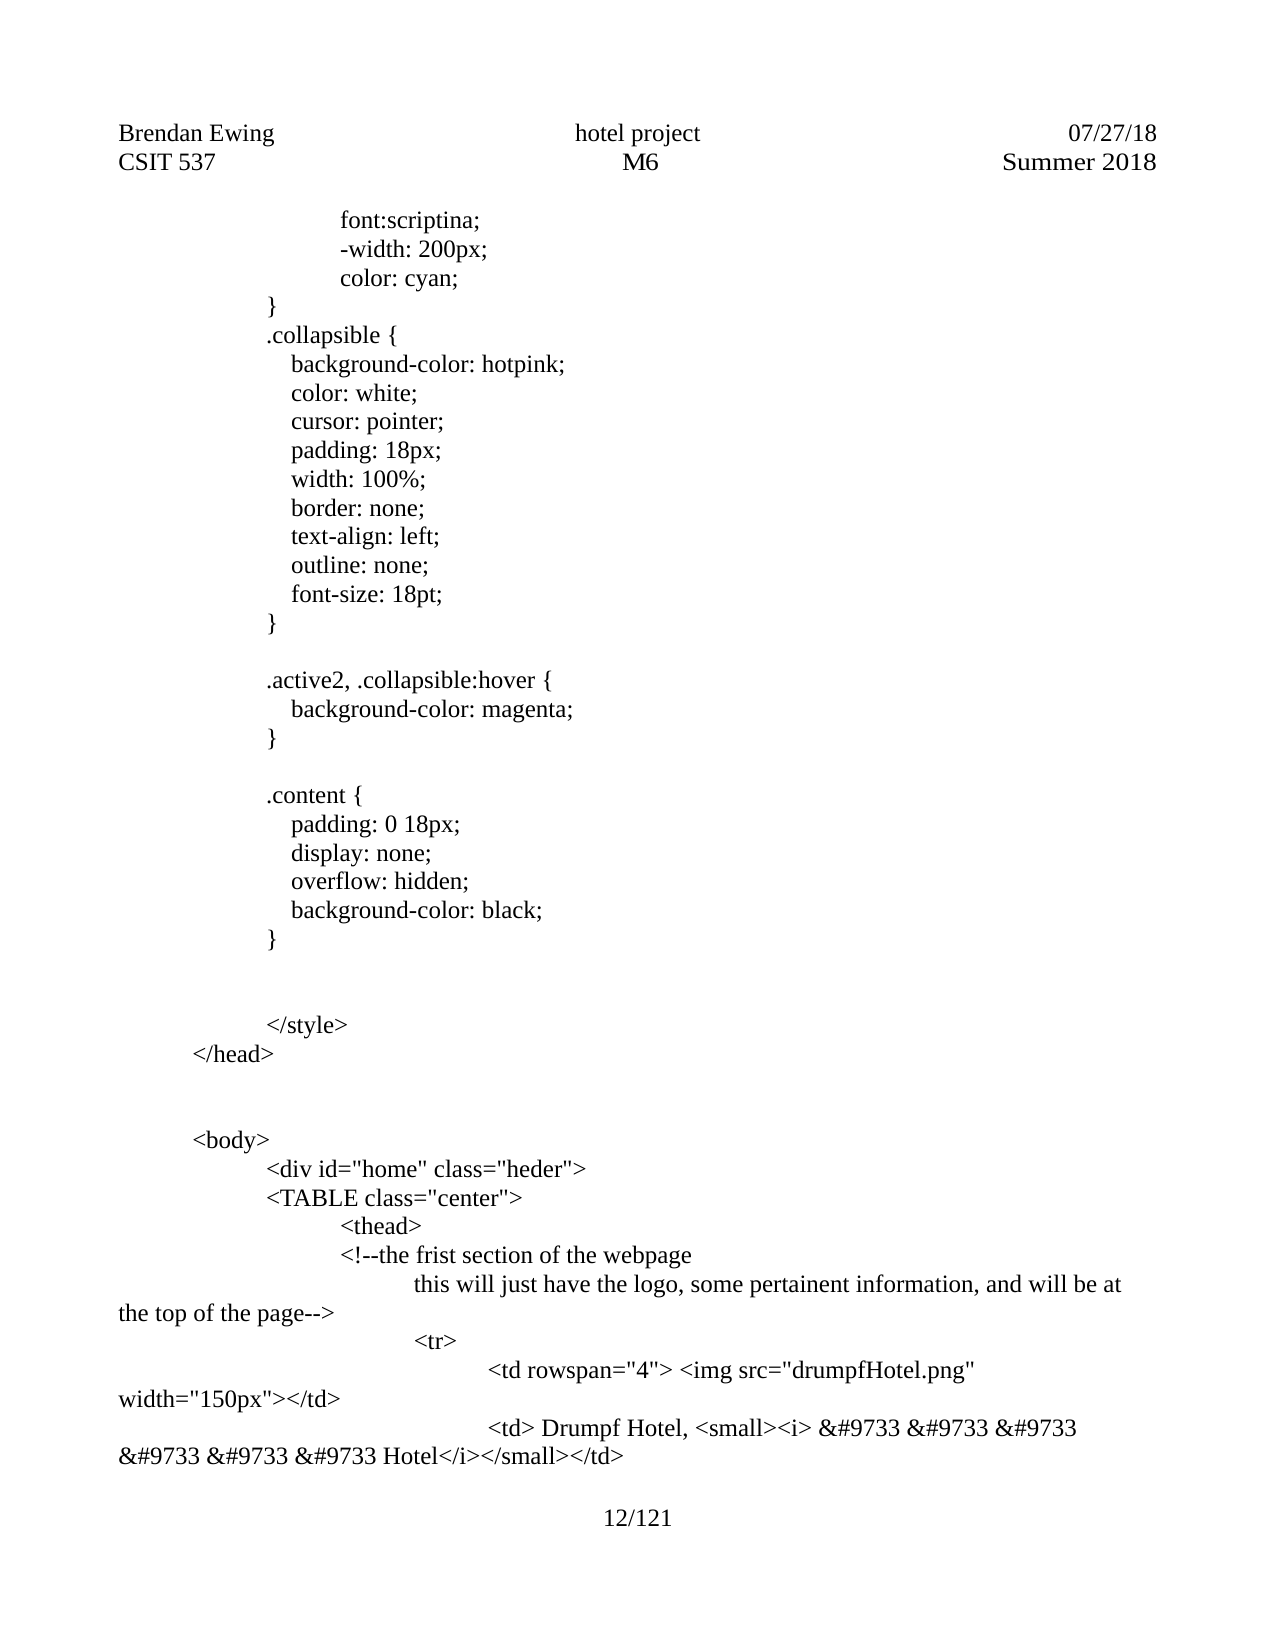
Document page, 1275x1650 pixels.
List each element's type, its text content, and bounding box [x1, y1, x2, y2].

text background-color: hotpink; [118, 349, 1157, 378]
text padding: 18px; [118, 435, 1157, 464]
text width: 100%; [118, 464, 1157, 493]
text .content { [118, 780, 1157, 809]
text <div id="home" class="heder"> [118, 1154, 1157, 1183]
text <TABLE class="center"> [118, 1183, 1157, 1211]
text font-size: 18pt; [118, 579, 1157, 608]
text <body> [118, 1125, 1157, 1154]
text .active2, .collapsible:hover { [118, 665, 1157, 694]
text } [118, 723, 1157, 751]
text display: none; [118, 838, 1157, 866]
text font:scriptina; [118, 205, 1157, 234]
text background-color: magenta; [118, 694, 1157, 723]
text border: none; [118, 493, 1157, 521]
text <!--the frist section of the webpage [118, 1240, 1157, 1269]
text overflow: hidden; [118, 866, 1157, 895]
text </head> [118, 1039, 1157, 1068]
text <thead> [118, 1211, 1157, 1240]
text color: white; [118, 378, 1157, 406]
text .collapsible { [118, 320, 1157, 349]
text </style> [118, 1010, 1157, 1039]
text this will just have the logo, some pertainent information, and will be at the top of the page--> [118, 1269, 1157, 1326]
text } [118, 924, 1157, 953]
text padding: 0 18px; [118, 809, 1157, 838]
text -width: 200px; [118, 234, 1157, 263]
text outline: none; [118, 550, 1157, 579]
text <td rowspan="4"> <img src="drumpfHotel.png" width="150px"></td> [118, 1355, 1157, 1413]
text text-align: left; [118, 521, 1157, 550]
text cursor: pointer; [118, 406, 1157, 435]
text } [118, 608, 1157, 636]
text background-color: black; [118, 895, 1157, 924]
text color: cyan; [118, 263, 1157, 291]
text <tr> [118, 1326, 1157, 1355]
text } [118, 291, 1157, 320]
text <td> Drumpf Hotel, <small><i> &#9733 &#9733 &#9733 &#9733 &#9733 &#9733 Hotel</i></small></td> [118, 1413, 1157, 1470]
